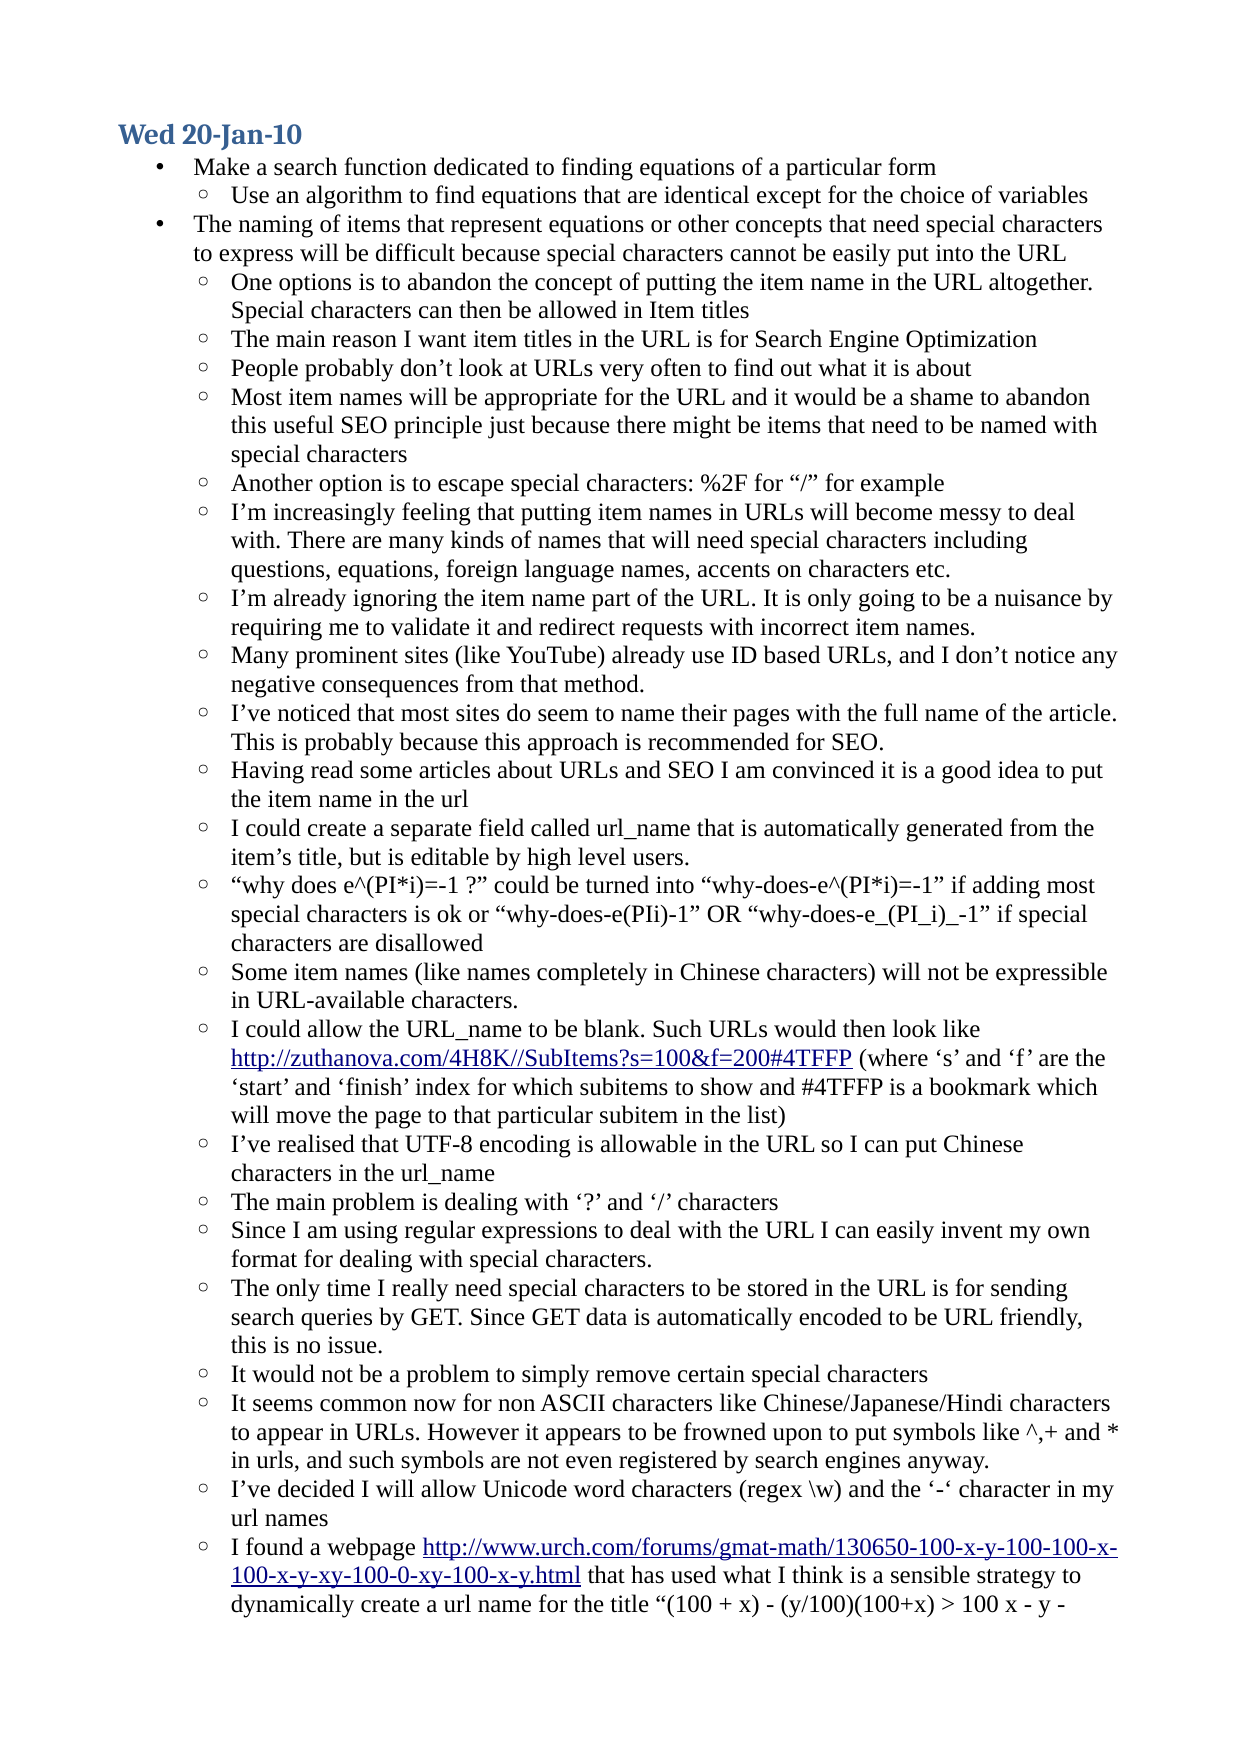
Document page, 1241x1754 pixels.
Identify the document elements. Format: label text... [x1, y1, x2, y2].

list “why does e^(PI*i)=-1 ?” could be turned into “why-does-e^(PI*i)=-1” if adding most special characters is ok or “why-does-e(PIi)-1” OR “why-does-e_(PI_i)_-1” if special characters are disallowed [193, 870, 1122, 957]
list The naming of items that represent equations or other concepts that need special characters to express will be difficult because special characters cannot be easily put into the URL [156, 209, 1122, 267]
list One options is to abandon the concept of putting the item name in the URL altogether. Special characters can then be allowed in Item titles [193, 267, 1122, 324]
list The main reason I want item titles in the URL is for Search Engine Optimization [193, 324, 1122, 353]
list I could allow the URL_name to be blank. Such URLs would then look like http://zuthanova.com/4H8K//SubItems?s=100&f=200#4TFFP (where ‘s’ and ‘f’ are the ‘start’ and ‘finish’ index for which subitems to show and #4TFFP is a bookmark which will move the page to that particular subitem in the list) [193, 1014, 1122, 1129]
list Use an algorithm to find equations that are identical except for the choice of variables [193, 180, 1122, 209]
list I could create a separate field called url_name that is automatically generated from the item’s title, but is editable by high level users. [193, 813, 1122, 870]
list People probably don’t look at URLs very often to find out what it is about [193, 353, 1122, 382]
list Make a search function dedicated to finding equations of a particular form [156, 152, 1122, 180]
list It seems common now for non ASCII characters like Chinese/Japanese/Hindi characters to appear in URLs. However it appears to be frowned upon to put symbols like ^,+ and * in urls, and such symbols are not even registered by search engines anyway. [193, 1388, 1122, 1474]
list Since I am using regular expressions to deal with the URL I can easily invent my own format for dealing with special characters. [193, 1215, 1122, 1273]
list I’ve decided I will allow Unicode word characters (regex \w) and the ‘-‘ character in my url names [193, 1474, 1122, 1532]
list The only time I really need special characters to be stored in the URL is for sending search queries by GET. Since GET data is automatically encoded to be URL friendly, this is no issue. [193, 1273, 1122, 1359]
list I’m already ignoring the item name part of the URL. It is only going to be a nuisance by requiring me to validate it and redirect requests with incorrect item names. [193, 583, 1122, 640]
list The main problem is dealing with ‘?’ and ‘/’ characters [193, 1187, 1122, 1215]
list It would not be a problem to simply remove certain special characters [193, 1359, 1122, 1388]
list Some item names (like names completely in Chinese characters) will not be expressible in URL-available characters. [193, 957, 1122, 1014]
subtitle Wed 20-Jan-10 [118, 118, 1122, 152]
list I’m increasingly feeling that putting item names in URLs will become messy to deal with. There are many kinds of names that will need special characters including questions, equations, foreign language names, accents on characters etc. [193, 497, 1122, 583]
list Having read some articles about URLs and SEO I am convinced it is a good idea to put the item name in the url [193, 755, 1122, 813]
list Another option is to escape special characters: %2F for “/” for example [193, 468, 1122, 497]
list I found a webpage http://www.urch.com/forums/gmat-math/130650-100-x-y-100-100-x-100-x-y-xy-100-0-xy-100-x-y.html that has used what I think is a sensible strategy to dynamically create a url name for the title “(100 + x) - (y/100)(100+x) > 100 x - y [193, 1532, 1122, 1618]
list Many prominent sites (like YouTube) already use ID based URLs, and I don’t notice any negative consequences from that method. [193, 640, 1122, 698]
list Most item names will be appropriate for the URL and it would be a shame to abandon this useful SEO principle just because there might be items that need to be named with special characters [193, 382, 1122, 468]
list I’ve realised that UTF-8 encoding is allowable in the URL so I can put Chinese characters in the url_name [193, 1129, 1122, 1187]
list I’ve noticed that most sites do seem to name their pages with the full name of the article. This is probably because this approach is recommended for SEO. [193, 698, 1122, 755]
